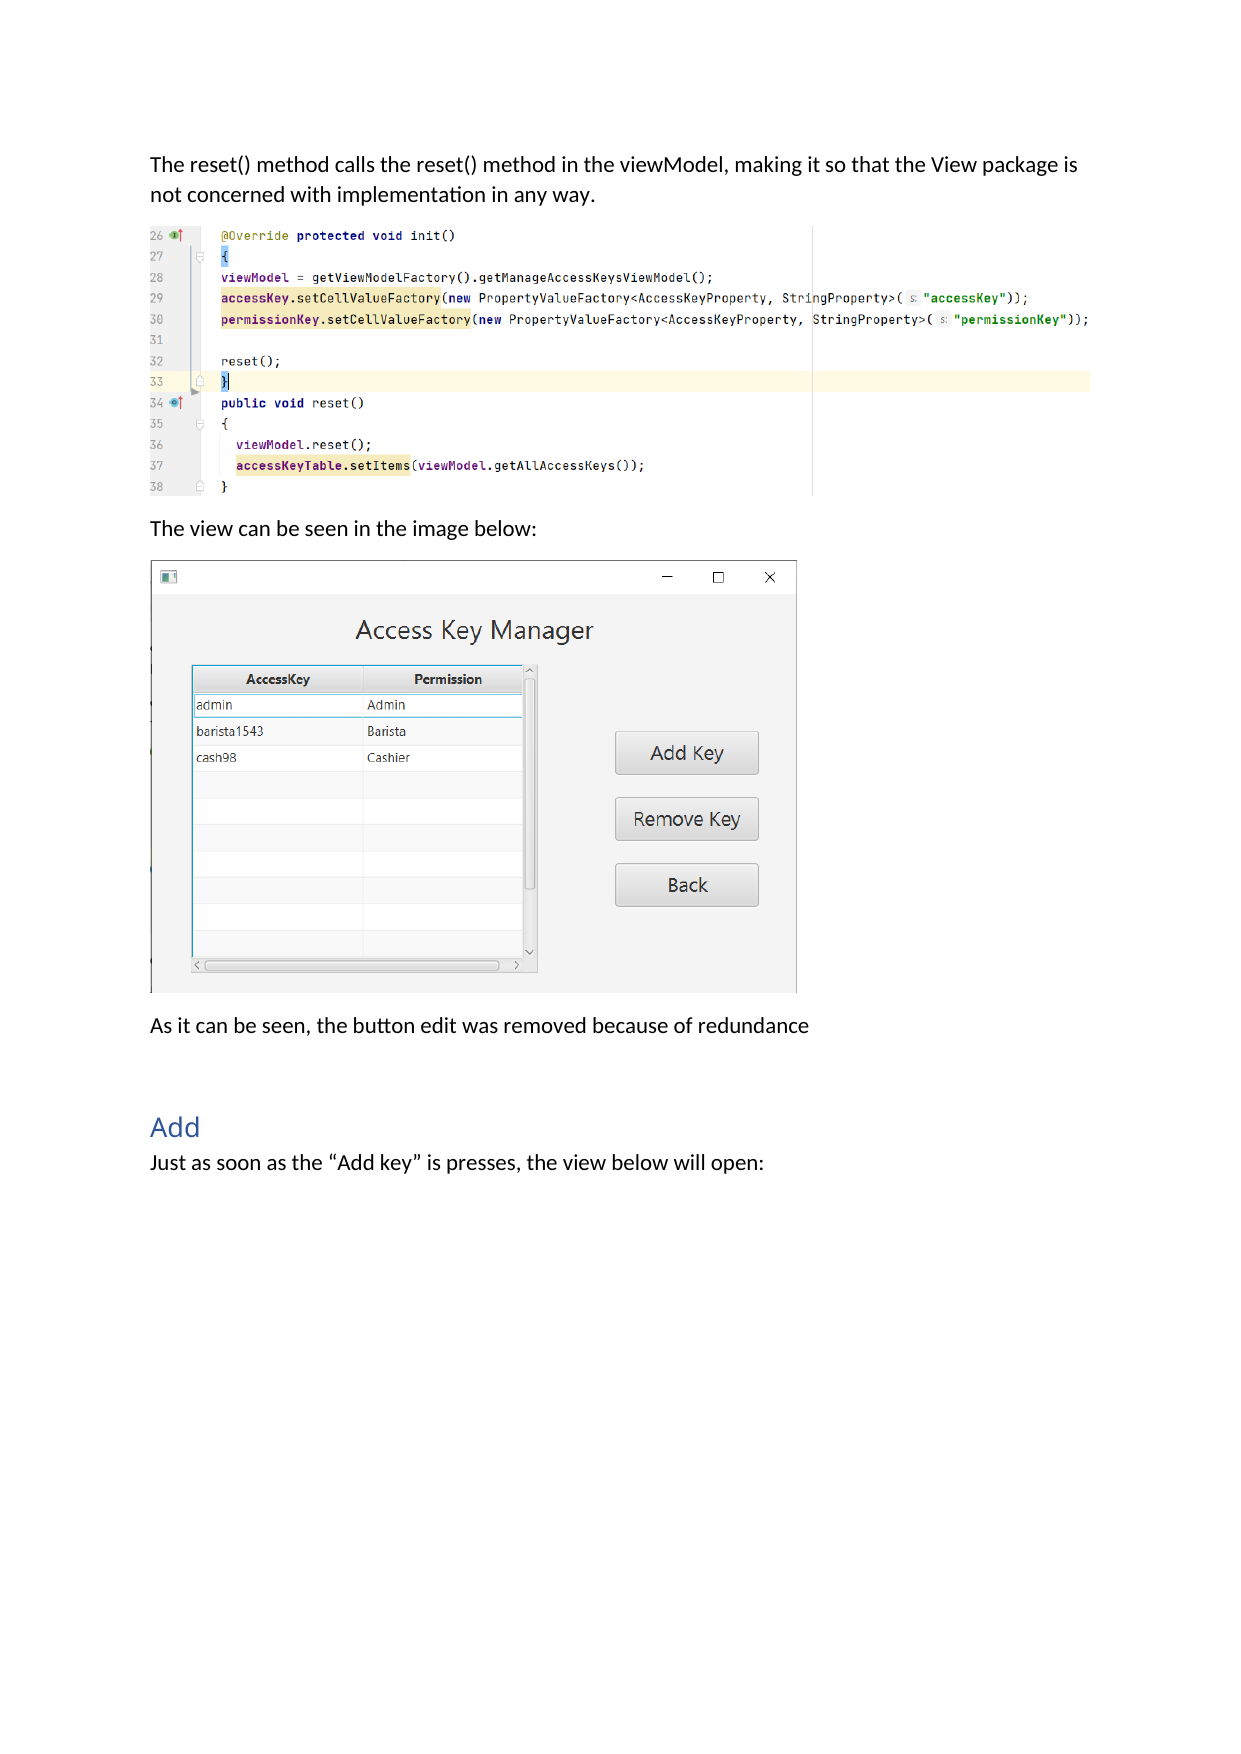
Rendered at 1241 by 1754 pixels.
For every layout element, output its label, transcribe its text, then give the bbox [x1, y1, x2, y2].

text As it can be seen, the button edit was removed because of redundance [150, 1011, 1090, 1039]
text The reset() method calls the reset() method in the viewModel, making it so that the View package is not concerned with implementation in any way. [150, 150, 1090, 208]
subtitle Add [150, 1109, 1090, 1146]
text Just as soon as the “Add key” is presses, the view below will open: [150, 1148, 1090, 1176]
text The view can be seen in the image below: [150, 514, 1090, 542]
